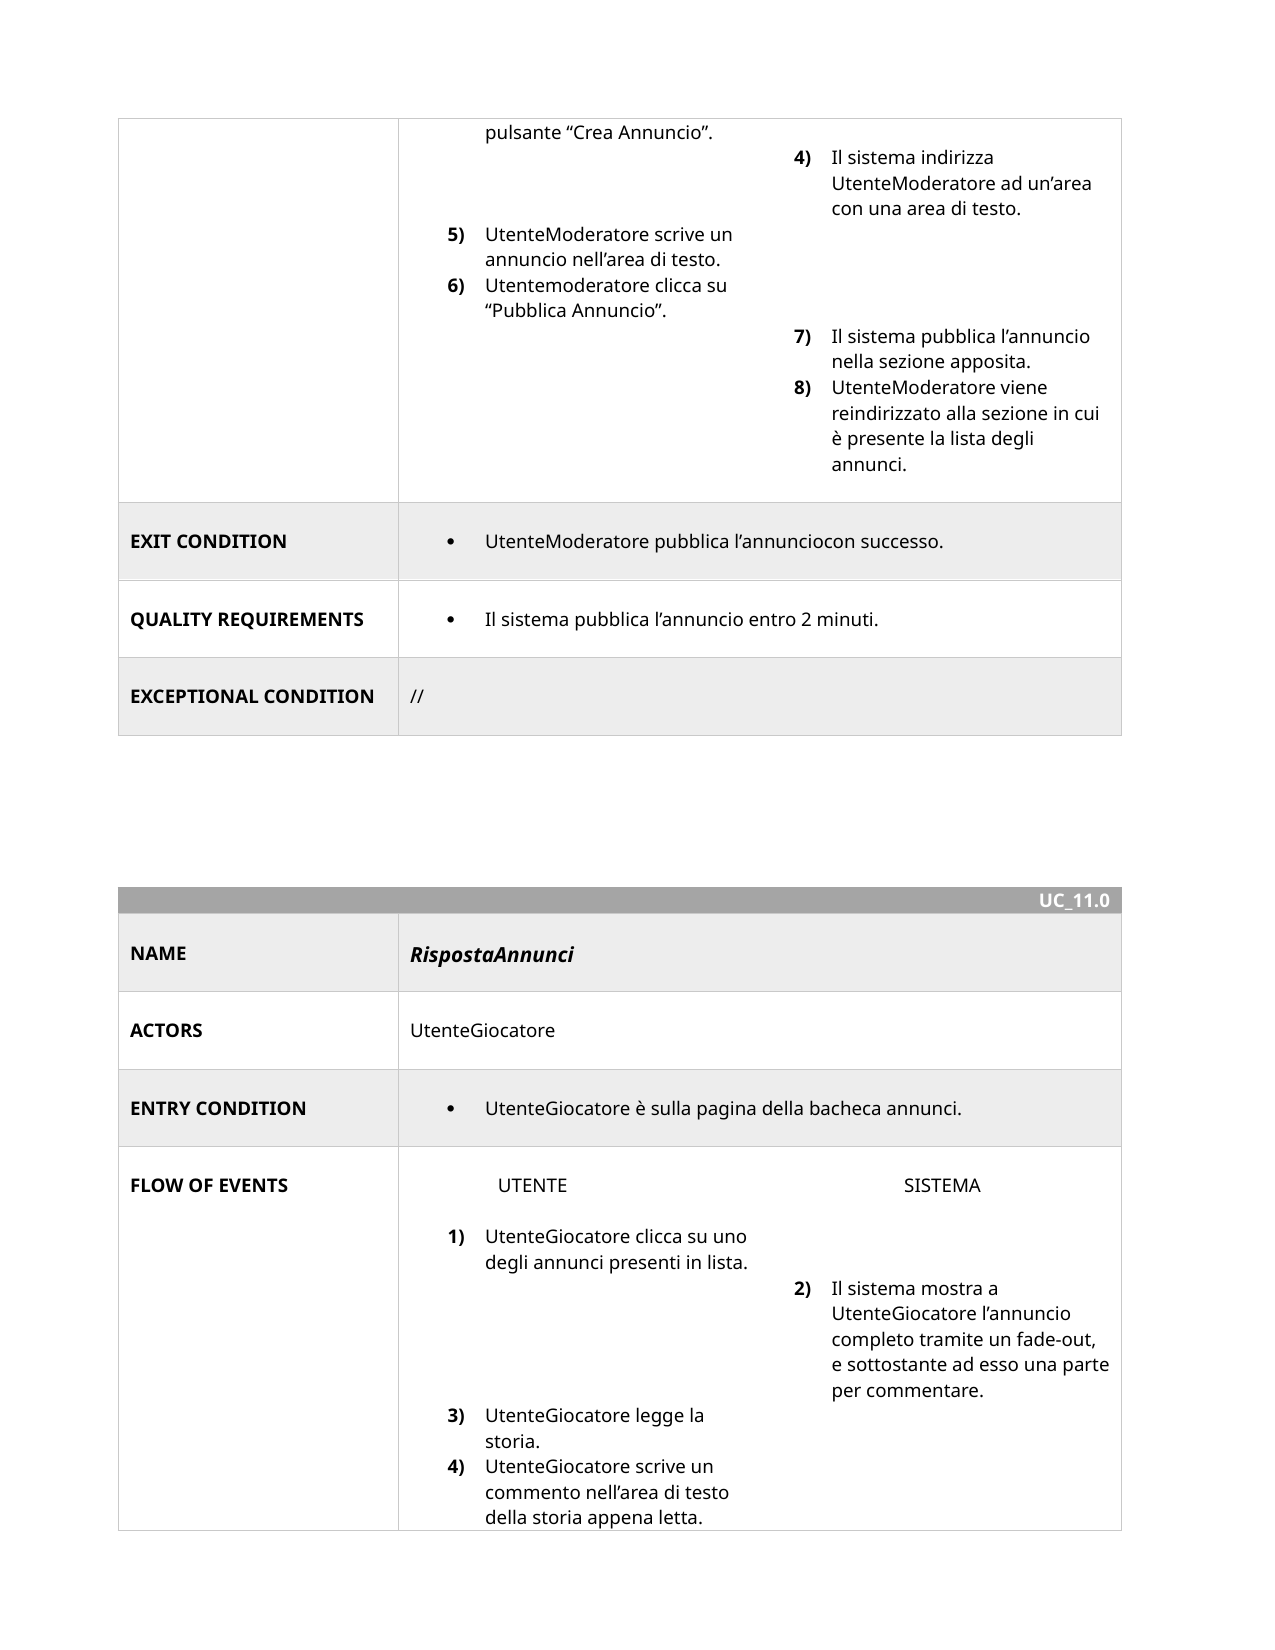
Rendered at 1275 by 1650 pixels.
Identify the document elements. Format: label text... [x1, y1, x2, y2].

table_cell ENTRY CONDITION [119, 1070, 398, 1146]
table_cell EXCEPTIONAL CONDITION [119, 658, 398, 735]
table_cell // [399, 658, 1121, 735]
table_header UC_11.0 [399, 888, 1121, 913]
table_cell UTENTE SISTEMA UtenteGiocatore clicca su uno degli annunci presenti in lista. Il sistema mostra a UtenteGiocatore l’annuncio completo tramite un fade-out, e sottostante ad esso una parte per commentare. UtenteGiocatore legge la storia. UtenteGiocatore scrive un commento nell’area di testo della storia appena letta. UtenteGiocatore clicca su “Rispondi”. Il sistema sottomette il commento. Il sistema mostra a UtenteGiocatore un messaggio di avvenuta pubblicazione. Il sistema reidirizza UtenteGiocatore alla pagina “Bacheca”. [399, 1147, 1121, 1530]
table_cell UtenteGiocatore è sulla pagina della bacheca annunci. [399, 1070, 1121, 1146]
table_cell QUALITY REQUIREMENTS [119, 581, 398, 657]
table_cell pulsante “Crea Annuncio”. Il sistema indirizza UtenteModeratore ad un’area con una area di testo. UtenteModeratore scrive un annuncio nell’area di testo. Utentemoderatore clicca su “Pubblica Annuncio”. Il sistema pubblica l’annuncio nella sezione apposita. UtenteModeratore viene reindirizzato alla sezione in cui è presente la lista degli annunci. [399, 119, 1121, 502]
table_cell Il sistema pubblica l’annuncio entro 2 minuti. [399, 581, 1121, 657]
table_cell ACTORS [119, 992, 398, 1068]
table_header [119, 888, 398, 913]
table_cell UtenteModeratore pubblica l’annunciocon successo. [399, 503, 1121, 579]
table_cell RispostaAnnunci [399, 914, 1121, 991]
table_cell NAME [119, 914, 398, 991]
table_cell EXIT CONDITION [119, 503, 398, 579]
table_cell FLOW OF EVENTS [119, 1147, 398, 1530]
table_cell UtenteGiocatore [399, 992, 1121, 1068]
table_cell [119, 119, 398, 502]
